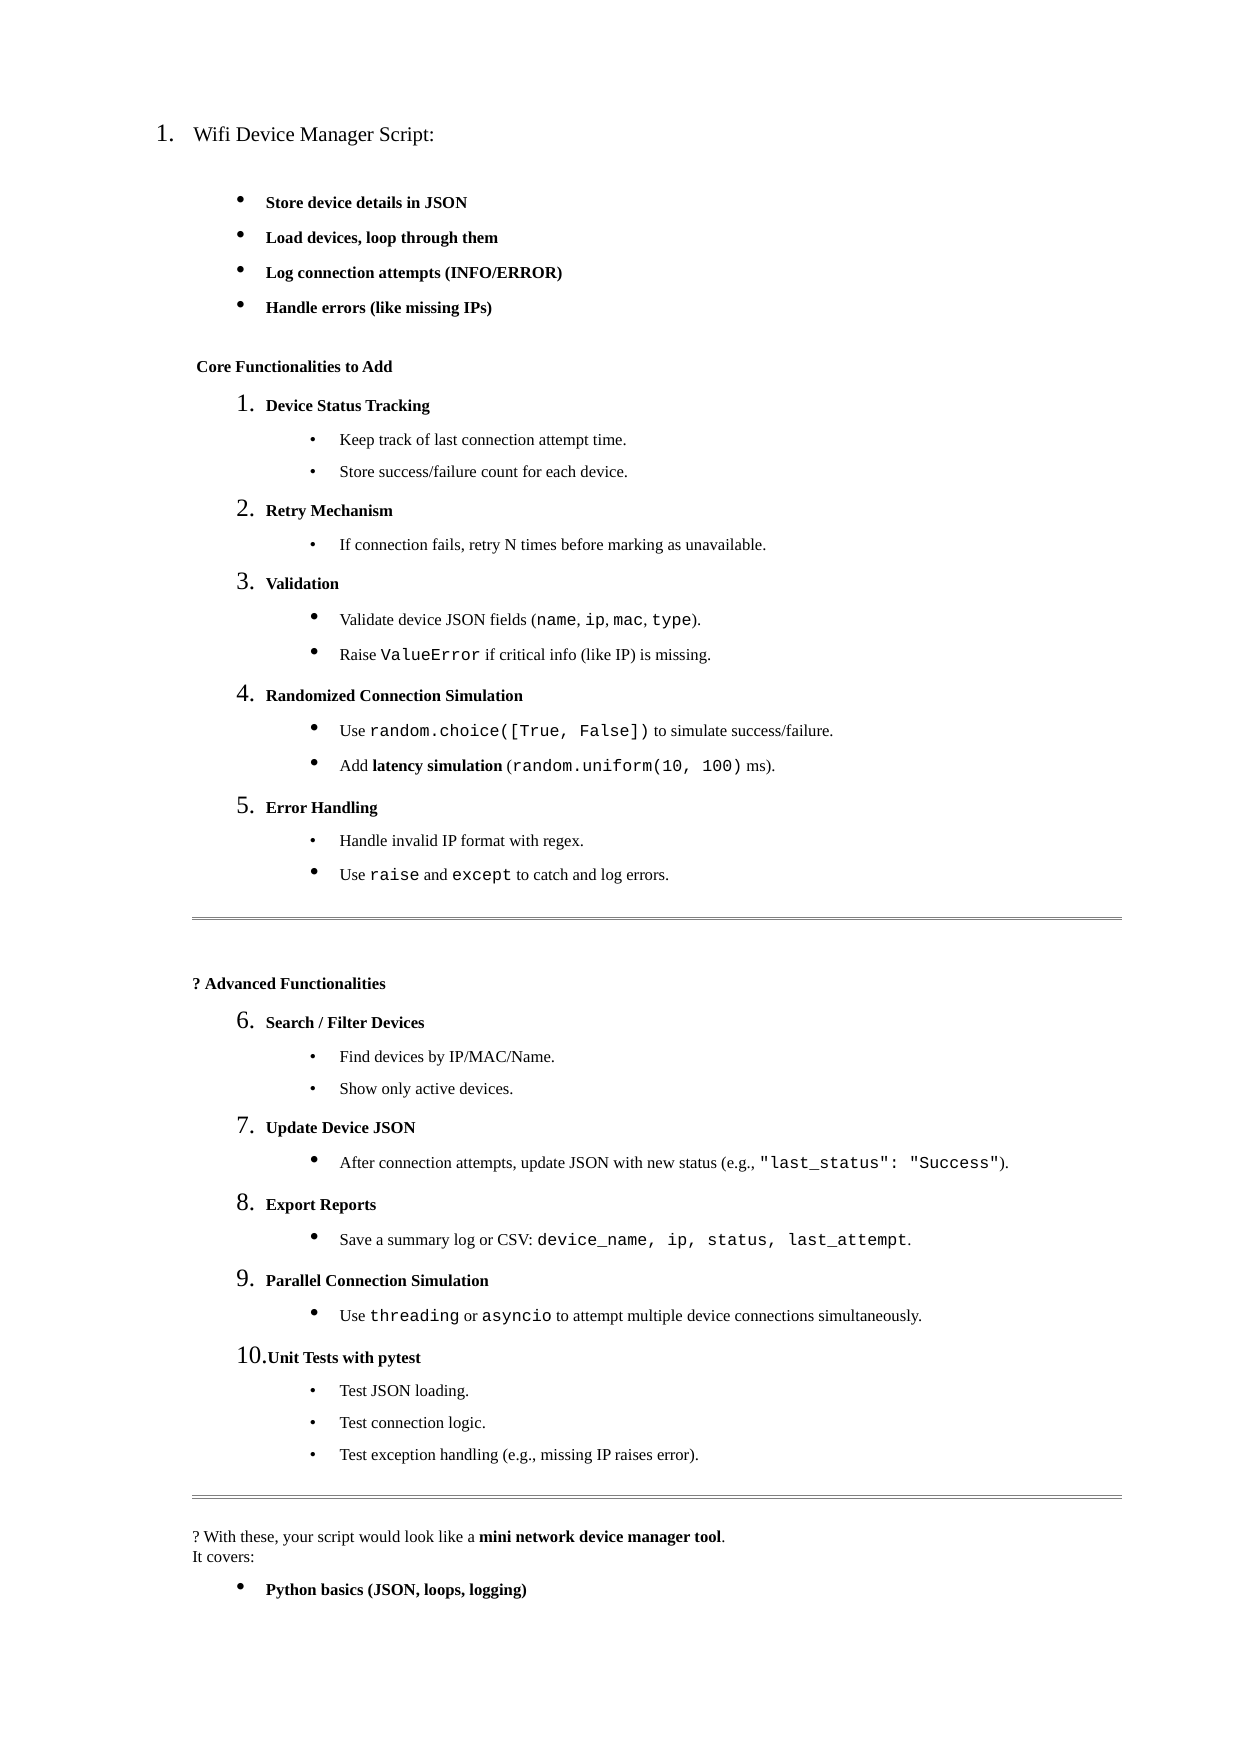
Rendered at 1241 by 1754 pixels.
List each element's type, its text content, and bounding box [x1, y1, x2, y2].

list Keep track of last connection attempt time. [310, 430, 1122, 449]
list Test connection logic. [310, 1413, 1122, 1432]
subtitle ? Advanced Functionalities [192, 974, 1122, 993]
list Device Status Tracking [236, 388, 1122, 417]
list Export Reports [236, 1187, 1122, 1216]
list Test JSON loading. [310, 1381, 1122, 1400]
text ? With these, your script would look like a mini network device manager tool. It covers: [192, 1527, 1122, 1566]
subtitle Core Functionalities to Add [192, 357, 1122, 376]
list Load devices, loop through them [236, 226, 1122, 249]
list After connection attempts, update JSON with new status (e.g., "last_status": "Success"). [310, 1152, 1122, 1174]
list Store device details in JSON [236, 191, 1122, 214]
list Store success/failure count for each device. [310, 462, 1122, 481]
list Handle errors (like missing IPs) [236, 297, 1122, 319]
list Use threading or asyncio to attempt multiple device connections simultaneously. [310, 1304, 1122, 1327]
list Error Handling [236, 790, 1122, 818]
list Add latency simulation (random.uniform(10, 100) ms). [310, 754, 1122, 777]
list Update Device JSON [236, 1110, 1122, 1139]
list Test exception handling (e.g., missing IP raises error). [310, 1444, 1122, 1464]
list Use random.choice([True, False]) to simulate success/failure. [310, 719, 1122, 742]
list Unit Tests with pytest [236, 1340, 1122, 1368]
list Raise ValueError if critical info (like IP) is missing. [310, 643, 1122, 666]
list Search / Filter Devices [236, 1006, 1122, 1034]
list Find devices by IP/MAC/Name. [310, 1047, 1122, 1066]
list Validation [236, 566, 1122, 595]
list Wifi Device Manager Script: [156, 118, 1122, 147]
list If connection fails, retry N times before marking as unavailable. [310, 534, 1122, 554]
list Validate device JSON fields (name, ip, mac, type). [310, 608, 1122, 630]
list Python basics (JSON, loops, logging) [236, 1578, 1122, 1601]
list Use raise and except to catch and log errors. [310, 863, 1122, 885]
list Save a summary log or CSV: device_name, ip, status, last_attempt. [310, 1228, 1122, 1251]
list Show only active devices. [310, 1078, 1122, 1098]
list Retry Mechanism [236, 493, 1122, 522]
list Randomized Connection Simulation [236, 678, 1122, 707]
list Log connection attempts (INFO/ERROR) [236, 261, 1122, 284]
list Parallel Connection Simulation [236, 1263, 1122, 1292]
list Handle invalid IP format with regex. [310, 831, 1122, 850]
